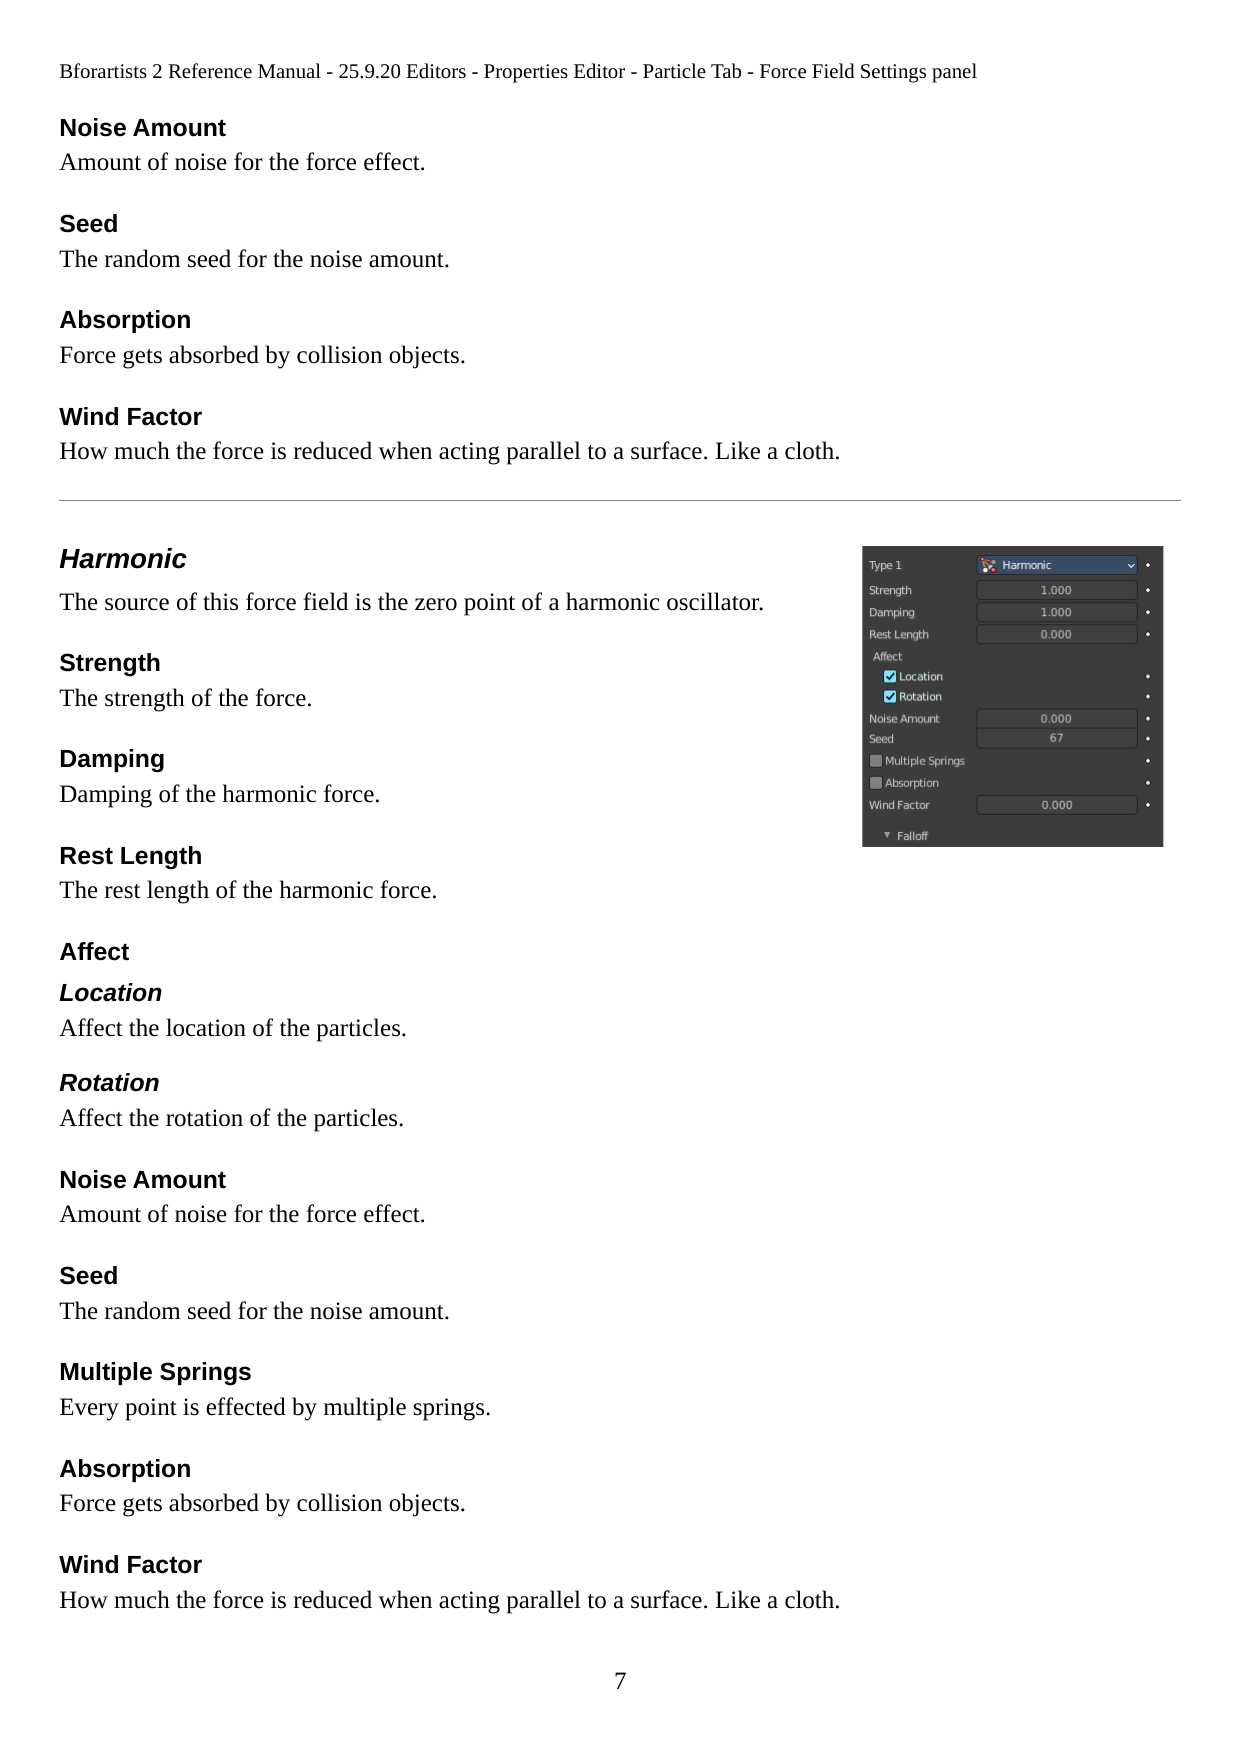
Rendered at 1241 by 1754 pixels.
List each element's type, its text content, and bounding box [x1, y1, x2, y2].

subtitle Harmonic [59, 542, 1181, 574]
subtitle Seed [59, 1261, 1181, 1289]
subtitle Wind Factor [59, 402, 1181, 430]
subtitle Multiple Springs [59, 1357, 1181, 1386]
text The source of this force field is the zero point of a harmonic oscillator. [59, 587, 862, 615]
text Damping of the harmonic force. [59, 779, 862, 808]
text Affect the rotation of the particles. [59, 1103, 1181, 1132]
subtitle Location [59, 978, 1181, 1007]
text The random seed for the noise amount. [59, 244, 1181, 272]
text Force gets absorbed by collision objects. [59, 1488, 1181, 1517]
text How much the force is reduced when acting parallel to a surface. Like a cloth. [59, 1585, 1181, 1614]
subtitle Affect [59, 937, 1181, 966]
text Amount of noise for the force effect. [59, 147, 1181, 176]
text How much the force is reduced when acting parallel to a surface. Like a cloth. [59, 436, 1181, 465]
text The rest length of the harmonic force. [59, 876, 1181, 904]
subtitle Absorption [59, 305, 1181, 334]
subtitle Absorption [59, 1454, 1181, 1482]
subtitle Rest Length [59, 841, 1181, 869]
subtitle Damping [59, 744, 862, 773]
text The random seed for the noise amount. [59, 1296, 1181, 1324]
text Every point is effected by multiple springs. [59, 1392, 1181, 1421]
text The strength of the force. [59, 683, 862, 712]
picture [862, 546, 1164, 847]
subtitle Seed [59, 209, 1181, 237]
text Force gets absorbed by collision objects. [59, 340, 1181, 369]
text Amount of noise for the force effect. [59, 1199, 1181, 1228]
subtitle Noise Amount [59, 113, 1181, 141]
subtitle Rotation [59, 1068, 1181, 1097]
subtitle Noise Amount [59, 1165, 1181, 1193]
subtitle [1164, 648, 1181, 677]
subtitle [1164, 744, 1181, 773]
subtitle Strength [59, 648, 862, 677]
text Affect the location of the particles. [59, 1013, 1181, 1042]
subtitle Wind Factor [59, 1550, 1181, 1579]
